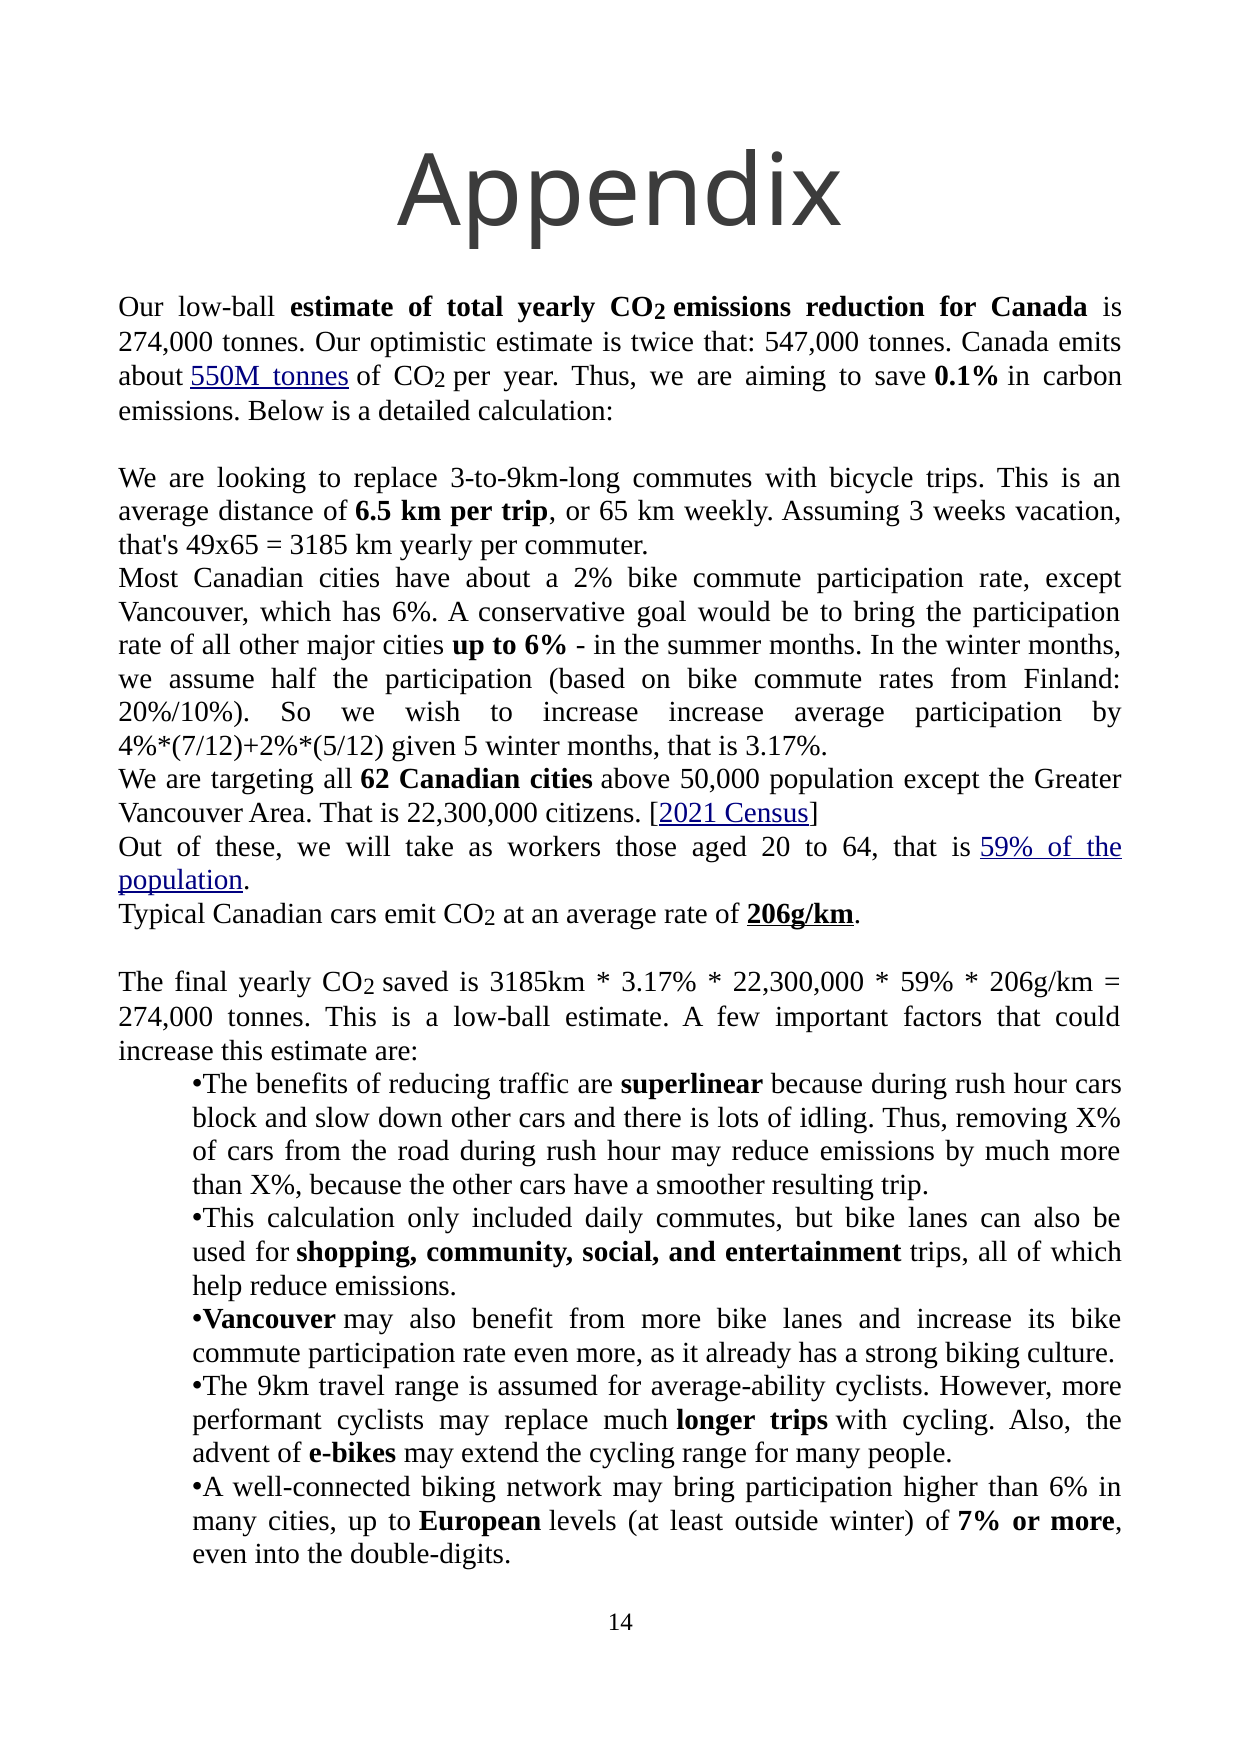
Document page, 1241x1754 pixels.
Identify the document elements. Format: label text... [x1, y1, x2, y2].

list A well-connected biking network may bring participation higher than 6% in many cities, up to European levels (at least outside winter) of 7% or more, even into the double-digits. [118, 1469, 1122, 1570]
text Typical Canadian cars emit CO2 at an average rate of 206g/km. [118, 896, 1122, 931]
list This calculation only included daily commutes, but bike lanes can also be used for shopping, community, social, and entertainment trips, all of which help reduce emissions. [118, 1201, 1122, 1301]
text We are looking to replace 3-to-9km-long commutes with bicycle trips. This is an average distance of 6.5 km per trip, or 65 km weekly. Assuming 3 weeks vacation, that's 49x65 = 3185 km yearly per commuter. [118, 460, 1122, 560]
list The 9km travel range is assumed for average-ability cyclists. However, more performant cyclists may replace much longer trips with cycling. Also, the advent of e-bikes may extend the cycling range for many people. [118, 1368, 1122, 1469]
text Appendix [118, 118, 1122, 254]
text The final yearly CO2 saved is 3185km * 3.17% * 22,300,000 * 59% * 206g/km = 274,000 tonnes. This is a low-ball estimate. A few important factors that could increase this estimate are: [118, 964, 1122, 1066]
text Our low-ball estimate of total yearly CO2 emissions reduction for Canada is 274,000 tonnes. Our optimistic estimate is twice that: 547,000 tonnes. Canada emits about 550M tonnes of CO2 per year. Thus, we are aiming to save 0.1% in carbon emissions. Below is a detailed calculation: [118, 289, 1122, 426]
text We are targeting all 62 Canadian cities above 50,000 population except the Greater Vancouver Area. That is 22,300,000 citizens. [2021 Census] [118, 762, 1122, 829]
text Out of these, we will take as workers those aged 20 to 64, that is 59% of the population. [118, 829, 1122, 896]
list The benefits of reducing traffic are superlinear because during rush hour cars block and slow down other cars and there is lots of idling. Thus, removing X% of cars from the road during rush hour may reduce emissions by much more than X%, because the other cars have a smoother resulting trip. [118, 1066, 1122, 1201]
text Most Canadian cities have about a 2% bike commute participation rate, except Vancouver, which has 6%. A conservative goal would be to bring the participation rate of all other major cities up to 6% - in the summer months. In the winter months, we assume half the participation (based on bike commute rates from Finland: 20%/10%). So we wish to increase increase average participation by 4%*(7/12)+2%*(5/12) given 5 winter months, that is 3.17%. [118, 560, 1122, 762]
list Vancouver may also benefit from more bike lanes and increase its bike commute participation rate even more, as it already has a strong biking culture. [118, 1301, 1122, 1368]
